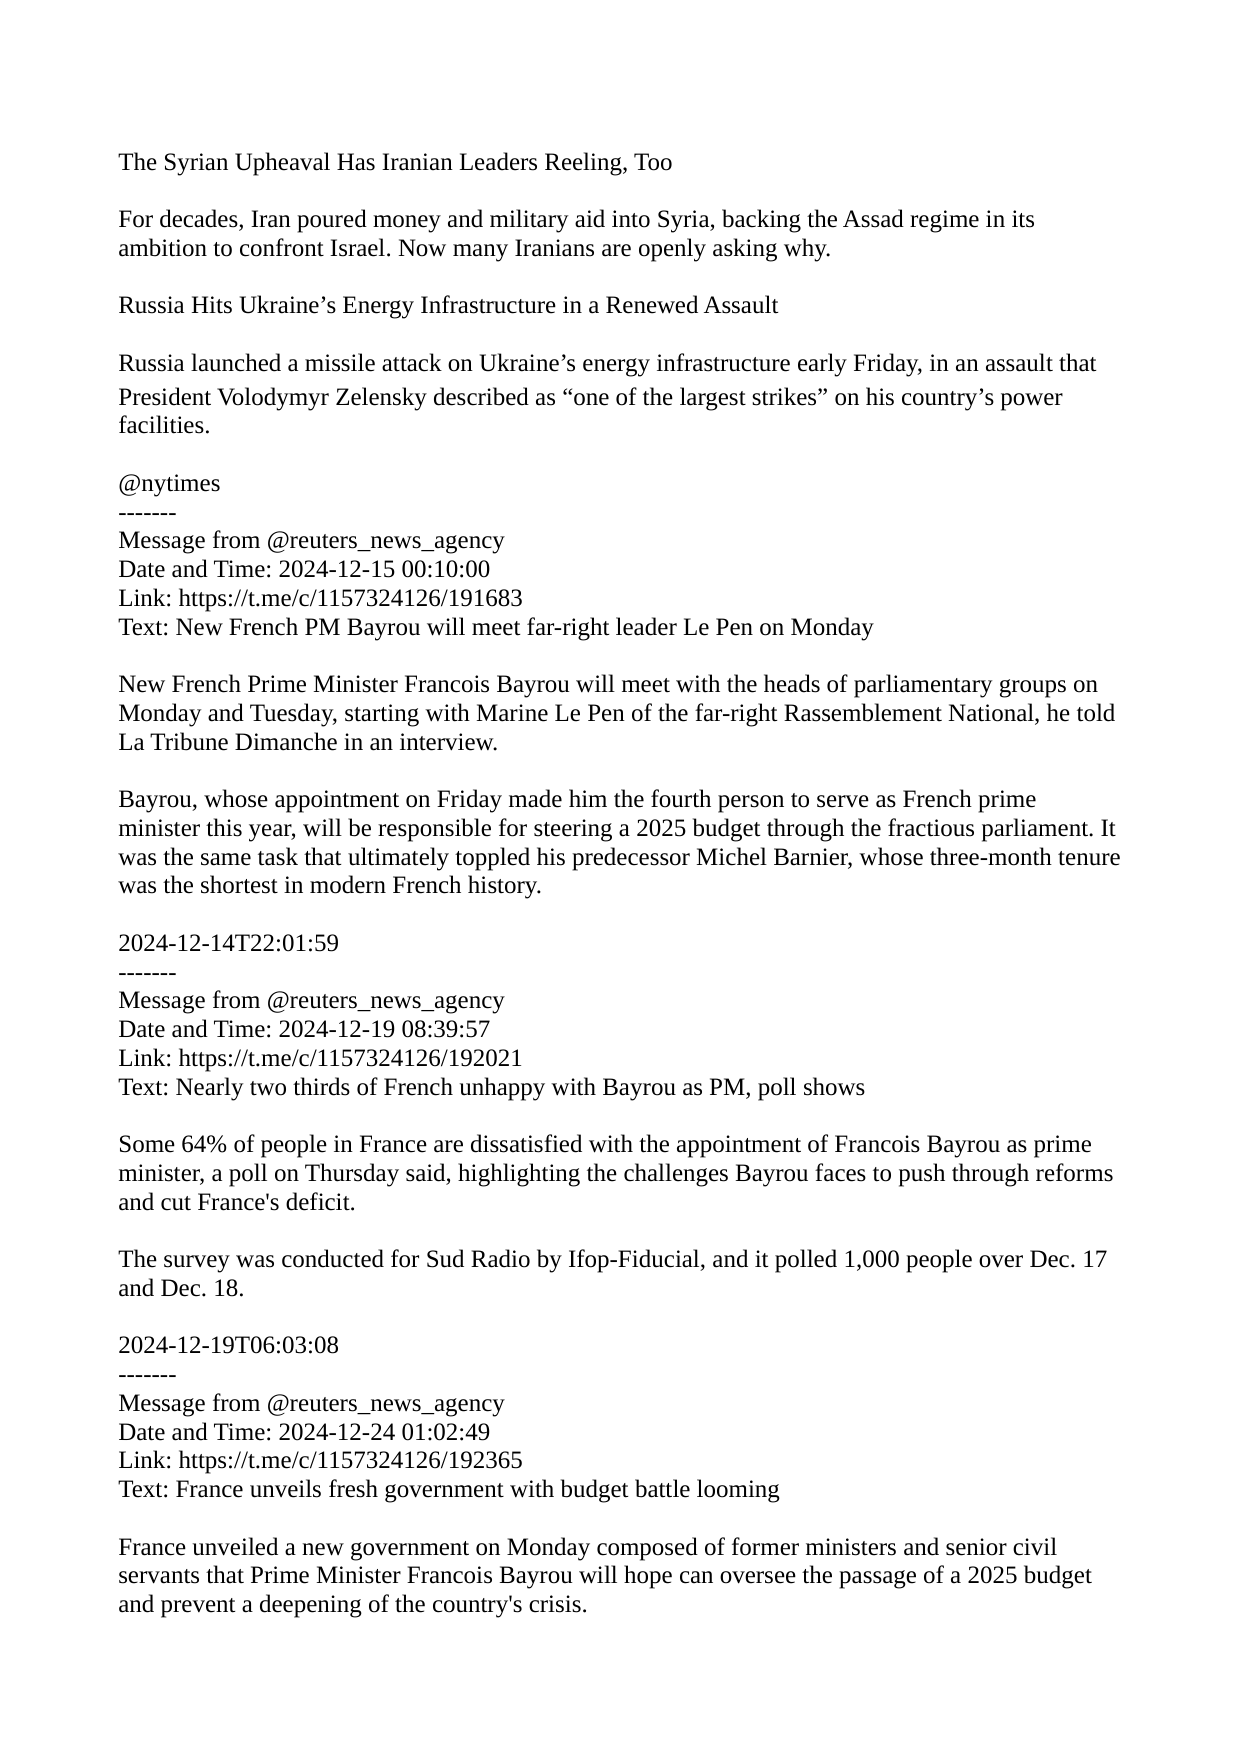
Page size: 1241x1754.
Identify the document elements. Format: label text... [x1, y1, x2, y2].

text For decades, Iran poured money and military aid into Syria, backing the Assad regime in its ambition to confront Israel. Now many Iranians are openly asking why. [118, 204, 1122, 262]
text Russia Hits Ukraine’s Energy Infrastructure in a Renewed Assault [118, 291, 1122, 319]
text 2024-12-19T06:03:08 [118, 1330, 1122, 1359]
text Message from @reuters_news_agency [118, 525, 1122, 554]
text Bayrou, whose appointment on Friday made him the fourth person to serve as French prime minister this year, will be responsible for steering a 2025 budget through the fractious parliament. It was the same task that ultimately toppled his predecessor Michel Barnier, whose three-month tenure was the shortest in modern French history. [118, 784, 1122, 899]
text Text: New French PM Bayrou will meet far-right leader Le Pen on Monday [118, 612, 1122, 640]
text Date and Time: 2024-12-24 01:02:49 [118, 1417, 1122, 1445]
text ------- [118, 957, 1122, 985]
text ------- [118, 1359, 1122, 1388]
text 2024-12-14T22:01:59 [118, 928, 1122, 957]
text Link: https://t.me/c/1157324126/192021 [118, 1043, 1122, 1072]
text @nytimes [118, 468, 1122, 497]
text Message from @reuters_news_agency [118, 985, 1122, 1014]
text France unveiled a new government on Monday composed of former ministers and senior civil servants that Prime Minister Francois Bayrou will hope can oversee the passage of a 2025 budget and prevent a deepening of the country's crisis. [118, 1532, 1122, 1618]
text The Syrian Upheaval Has Iranian Leaders Reeling, Too [118, 147, 1122, 176]
text Some 64% of people in France are dissatisfied with the appointment of Francois Bayrou as prime minister, a poll on Thursday said, highlighting the challenges Bayrou faces to push through reforms and cut France's deficit. [118, 1129, 1122, 1215]
text Text: France unveils fresh government with budget battle looming [118, 1474, 1122, 1503]
text Link: https://t.me/c/1157324126/192365 [118, 1445, 1122, 1474]
text Message from @reuters_news_agency [118, 1388, 1122, 1417]
text Date and Time: 2024-12-15 00:10:00 [118, 554, 1122, 583]
text ﻿Russia launched a missile attack on Ukraine’s energy infrastructure early Friday, in an assault that President Volodymyr Zelensky described as “one of the largest strikes” on his country’s power facilities. [118, 348, 1122, 439]
text ------- [118, 497, 1122, 525]
text Link: https://t.me/c/1157324126/191683 [118, 583, 1122, 612]
text The survey was conducted for Sud Radio by Ifop-Fiducial, and it polled 1,000 people over Dec. 17 and Dec. 18. [118, 1244, 1122, 1302]
text Date and Time: 2024-12-19 08:39:57 [118, 1014, 1122, 1043]
text Text: Nearly two thirds of French unhappy with Bayrou as PM, poll shows [118, 1072, 1122, 1100]
text New French Prime Minister Francois Bayrou will meet with the heads of parliamentary groups on Monday and Tuesday, starting with Marine Le Pen of the far-right Rassemblement National, he told La Tribune Dimanche in an interview. [118, 669, 1122, 755]
